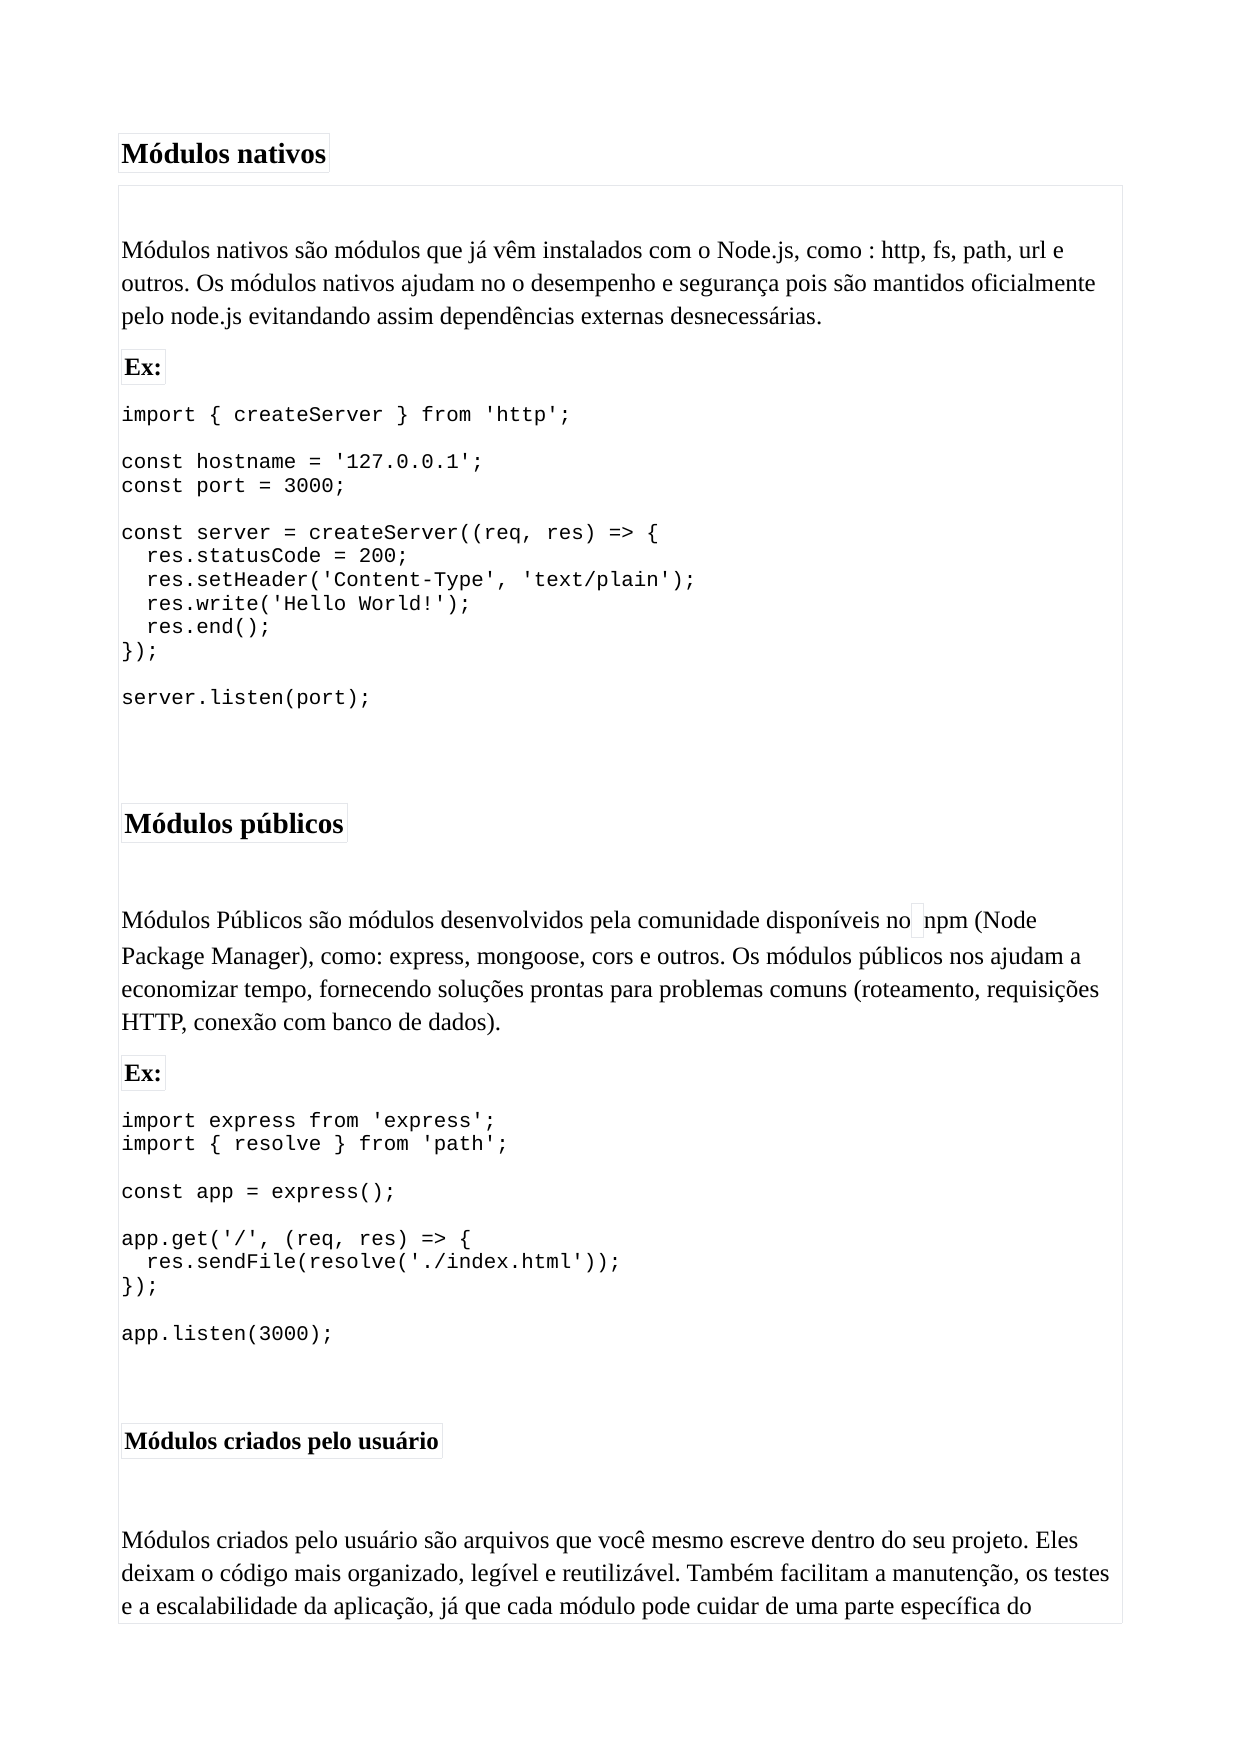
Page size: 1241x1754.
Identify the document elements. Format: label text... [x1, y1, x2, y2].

text }); [119, 1272, 1122, 1299]
text res.setHeader('Content-Type', 'text/plain'); [119, 566, 1122, 590]
text Módulos criados pelo usuário são arquivos que você mesmo escreve dentro do seu projeto. Eles deixam o código mais organizado, legível e reutilizável. Também facilitam a manutenção, os testes e a escalabilidade da aplicação, já que cada módulo pode cuidar de uma parte específica do [119, 1522, 1122, 1623]
text Ex: [119, 1052, 1122, 1090]
text server.listen(port); [119, 684, 1122, 711]
text import { createServer } from 'http'; [119, 401, 1122, 427]
text app.listen(3000); [119, 1319, 1122, 1346]
text Módulos nativos são módulos que já vêm instalados com o Node.js, como : http, fs, path, url e outros. Os módulos nativos ajudam no o desempenho e segurança pois são mantidos oficialmente pelo node.js evitandando assim dependências externas desnecessárias. [119, 232, 1122, 330]
text const server = createServer((req, res) => { [119, 519, 1122, 542]
text const hostname = '127.0.0.1'; [119, 448, 1122, 472]
text res.write('Hello World!'); [119, 590, 1122, 613]
text import express from 'express'; [119, 1107, 1122, 1130]
text Módulos Públicos são módulos desenvolvidos pela comunidade disponíveis no npm (Node Package Manager), como: express, mongoose, cors e outros. Os módulos públicos nos ajudam a economizar tempo, fornecendo soluções prontas para problemas comuns (roteamento, requisições HTTP, conexão com banco de dados). [119, 899, 1122, 1036]
text app.get('/', (req, res) => { [119, 1225, 1122, 1248]
text const port = 3000; [119, 472, 1122, 498]
text res.sendFile(resolve('./index.html')); [119, 1248, 1122, 1272]
text import { resolve } from 'path'; [119, 1130, 1122, 1157]
text res.statusCode = 200; [119, 542, 1122, 566]
subtitle [330, 133, 1122, 172]
text Ex: [119, 346, 1122, 384]
text }); [119, 637, 1122, 664]
subtitle Módulos públicos [119, 800, 1122, 842]
text Módulos criados pelo usuário [119, 1420, 1122, 1458]
subtitle Módulos nativos [119, 134, 329, 172]
text res.end(); [119, 613, 1122, 637]
text const app = express(); [119, 1178, 1122, 1204]
